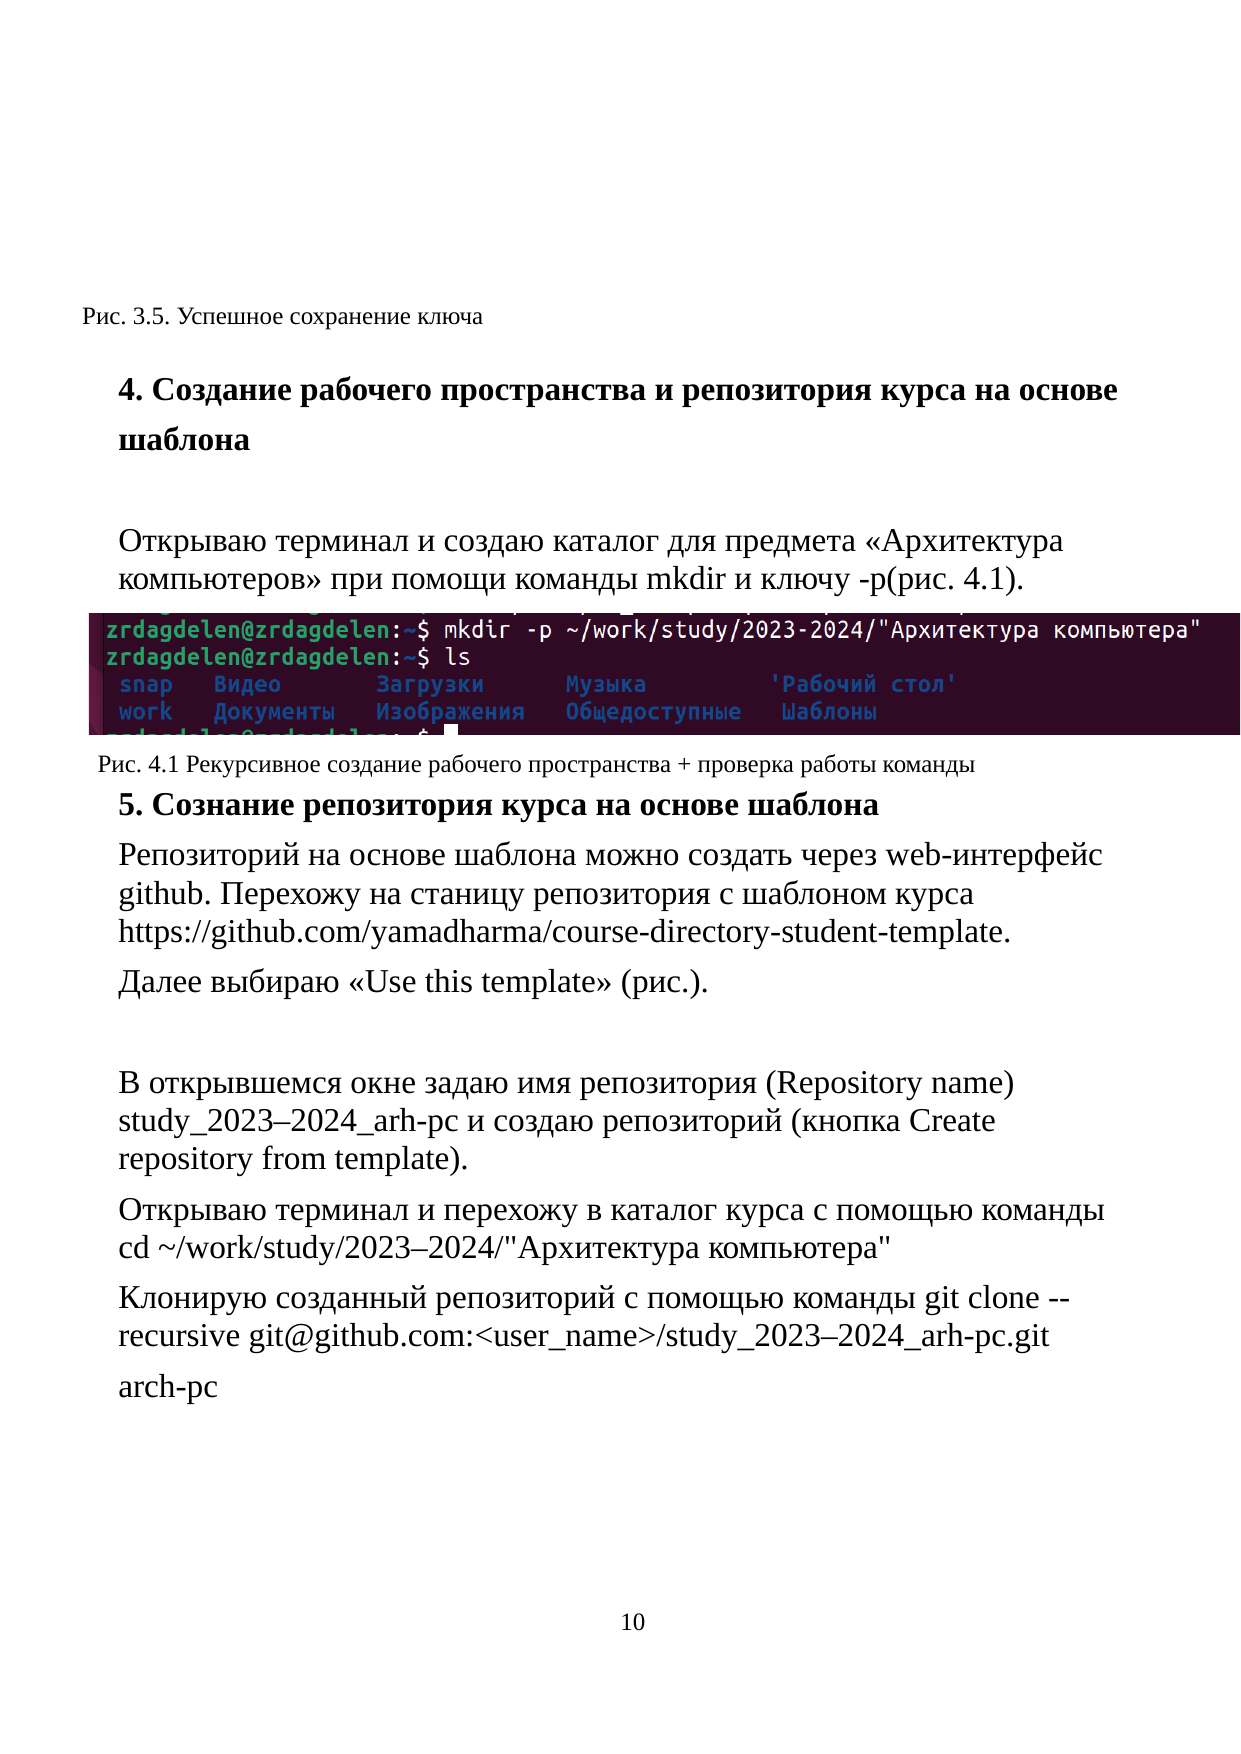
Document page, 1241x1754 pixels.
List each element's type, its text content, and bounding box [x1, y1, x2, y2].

picture [88, 613, 1241, 735]
text Далее выбираю «Use this template» (рис.). [118, 962, 1122, 1000]
text Открываю терминал и перехожу в каталог курса с помощью команды cd ~/work/study/2023–2024/"Архитектура компьютера" [118, 1189, 1122, 1266]
text 4. Создание рабочего пространства и репозитория курса на основе [118, 369, 1122, 407]
text Открываю терминал и создаю каталог для предмета «Архитектура компьютеров» при помощи команды mkdir и ключу -p(рис. 4.1). [118, 520, 1122, 596]
text шаблона [118, 419, 1122, 458]
text 5. Сознание репозитория курса на основе шаблона [118, 784, 1122, 823]
text Репозиторий на основе шаблона можно создать через web-интерфейс github. Перехожу на станицу репозитория с шаблоном курса https://github.com/yamadharma/course-directory-student-template. [118, 835, 1122, 950]
text В открывшемся окне задаю имя репозитория (Repository name) study_2023–2024_arh-pc и создаю репозиторий (кнопка Create repository from template). [118, 1062, 1122, 1177]
text Клонирую созданный репозиторий с помощью команды git clone --recursive git@github.com:<user_name>/study_2023–2024_arh-pc.git [118, 1277, 1122, 1354]
text arch-pc [118, 1366, 1122, 1404]
